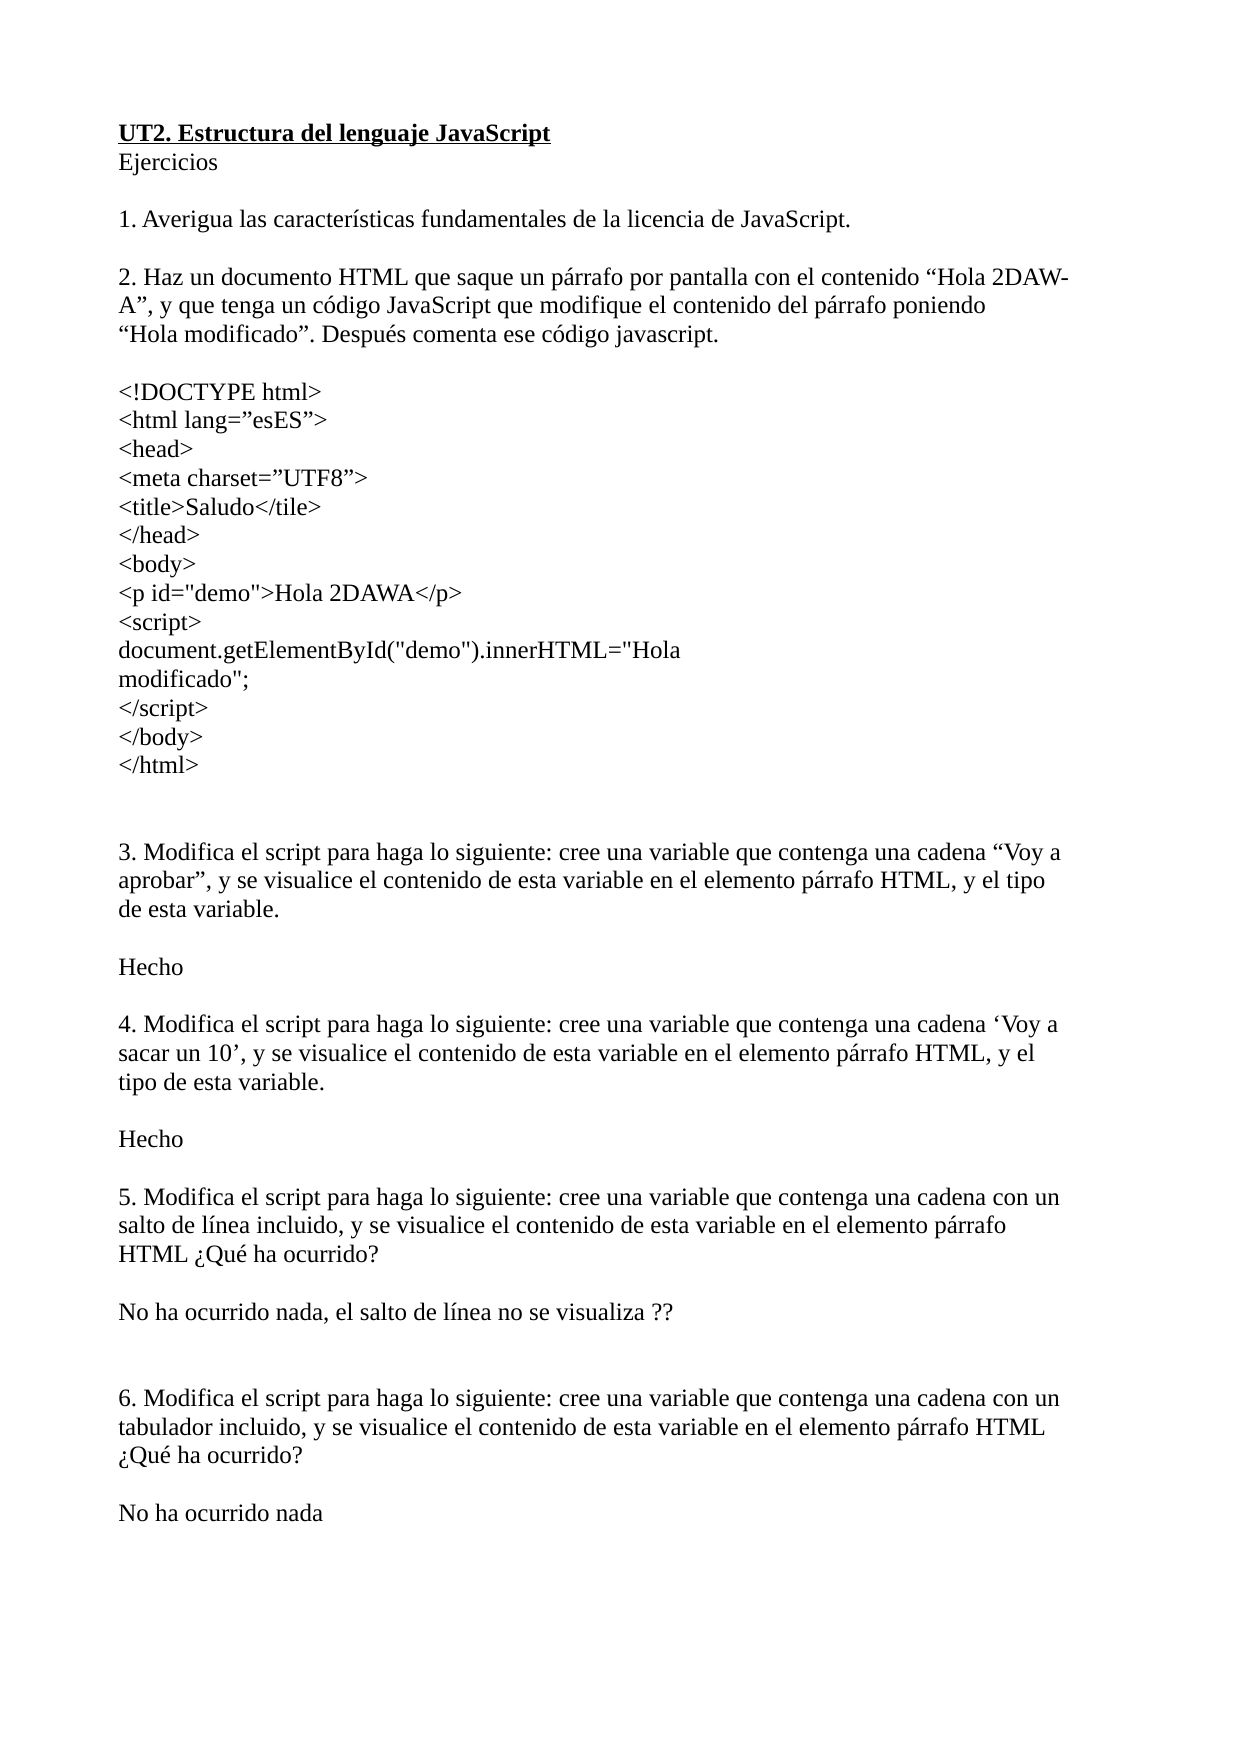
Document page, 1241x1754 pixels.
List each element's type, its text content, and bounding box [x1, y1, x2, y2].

text No ha ocurrido nada [118, 1498, 1122, 1527]
text 1. Averigua las características fundamentales de la licencia de JavaScript. [118, 204, 1122, 233]
text sacar un 10’, y se visualice el contenido de esta variable en el elemento párrafo HTML, y el [118, 1038, 1122, 1067]
text <meta charset=”UTF­8”> [118, 463, 1122, 492]
text 5. Modifica el script para haga lo siguiente: cree una variable que contenga una cadena con un [118, 1182, 1122, 1211]
text aprobar”, y se visualice el contenido de esta variable en el elemento párrafo HTML, y el tipo [118, 866, 1122, 894]
text <title>Saludo</tile> [118, 492, 1122, 521]
text </html> [118, 751, 1122, 779]
text document.getElementById("demo").innerHTML="Hola [118, 636, 1122, 664]
text 4. Modifica el script para haga lo siguiente: cree una variable que contenga una cadena ‘Voy a [118, 1009, 1122, 1038]
text UT2. Estructura del lenguaje JavaScript [118, 118, 1122, 147]
text Hecho [118, 952, 1122, 981]
text tipo de esta variable. [118, 1067, 1122, 1096]
text <body> [118, 549, 1122, 578]
text No ha ocurrido nada, el salto de línea no se visualiza ?? [118, 1297, 1122, 1326]
text A”, y que tenga un código JavaScript que modifique el contenido del párrafo poniendo [118, 291, 1122, 319]
text <!DOCTYPE html> [118, 377, 1122, 406]
text <html lang=”es­ES”> [118, 406, 1122, 434]
text tabulador incluido, y se visualice el contenido de esta variable en el elemento párrafo HTML [118, 1412, 1122, 1441]
text <script> [118, 607, 1122, 636]
text de esta variable. [118, 894, 1122, 923]
text 6. Modifica el script para haga lo siguiente: cree una variable que contenga una cadena con un [118, 1383, 1122, 1412]
text “Hola modificado”. Después comenta ese código javascript. [118, 319, 1122, 348]
text </script> [118, 693, 1122, 722]
text </body> [118, 722, 1122, 751]
text Hecho [118, 1124, 1122, 1153]
text salto de línea incluido, y se visualice el contenido de esta variable en el elemento párrafo [118, 1211, 1122, 1239]
text Ejercicios [118, 147, 1122, 176]
text 2. Haz un documento HTML que saque un párrafo por pantalla con el contenido “Hola 2DAW- [118, 262, 1122, 291]
text HTML ¿Qué ha ocurrido? [118, 1239, 1122, 1268]
text <head> [118, 434, 1122, 463]
text </head> [118, 521, 1122, 549]
text 3. Modifica el script para haga lo siguiente: cree una variable que contenga una cadena “Voy a [118, 837, 1122, 866]
text modificado"; [118, 664, 1122, 693]
text <p id="demo">Hola 2DAWA</p> [118, 578, 1122, 607]
text ¿Qué ha ocurrido? [118, 1441, 1122, 1469]
